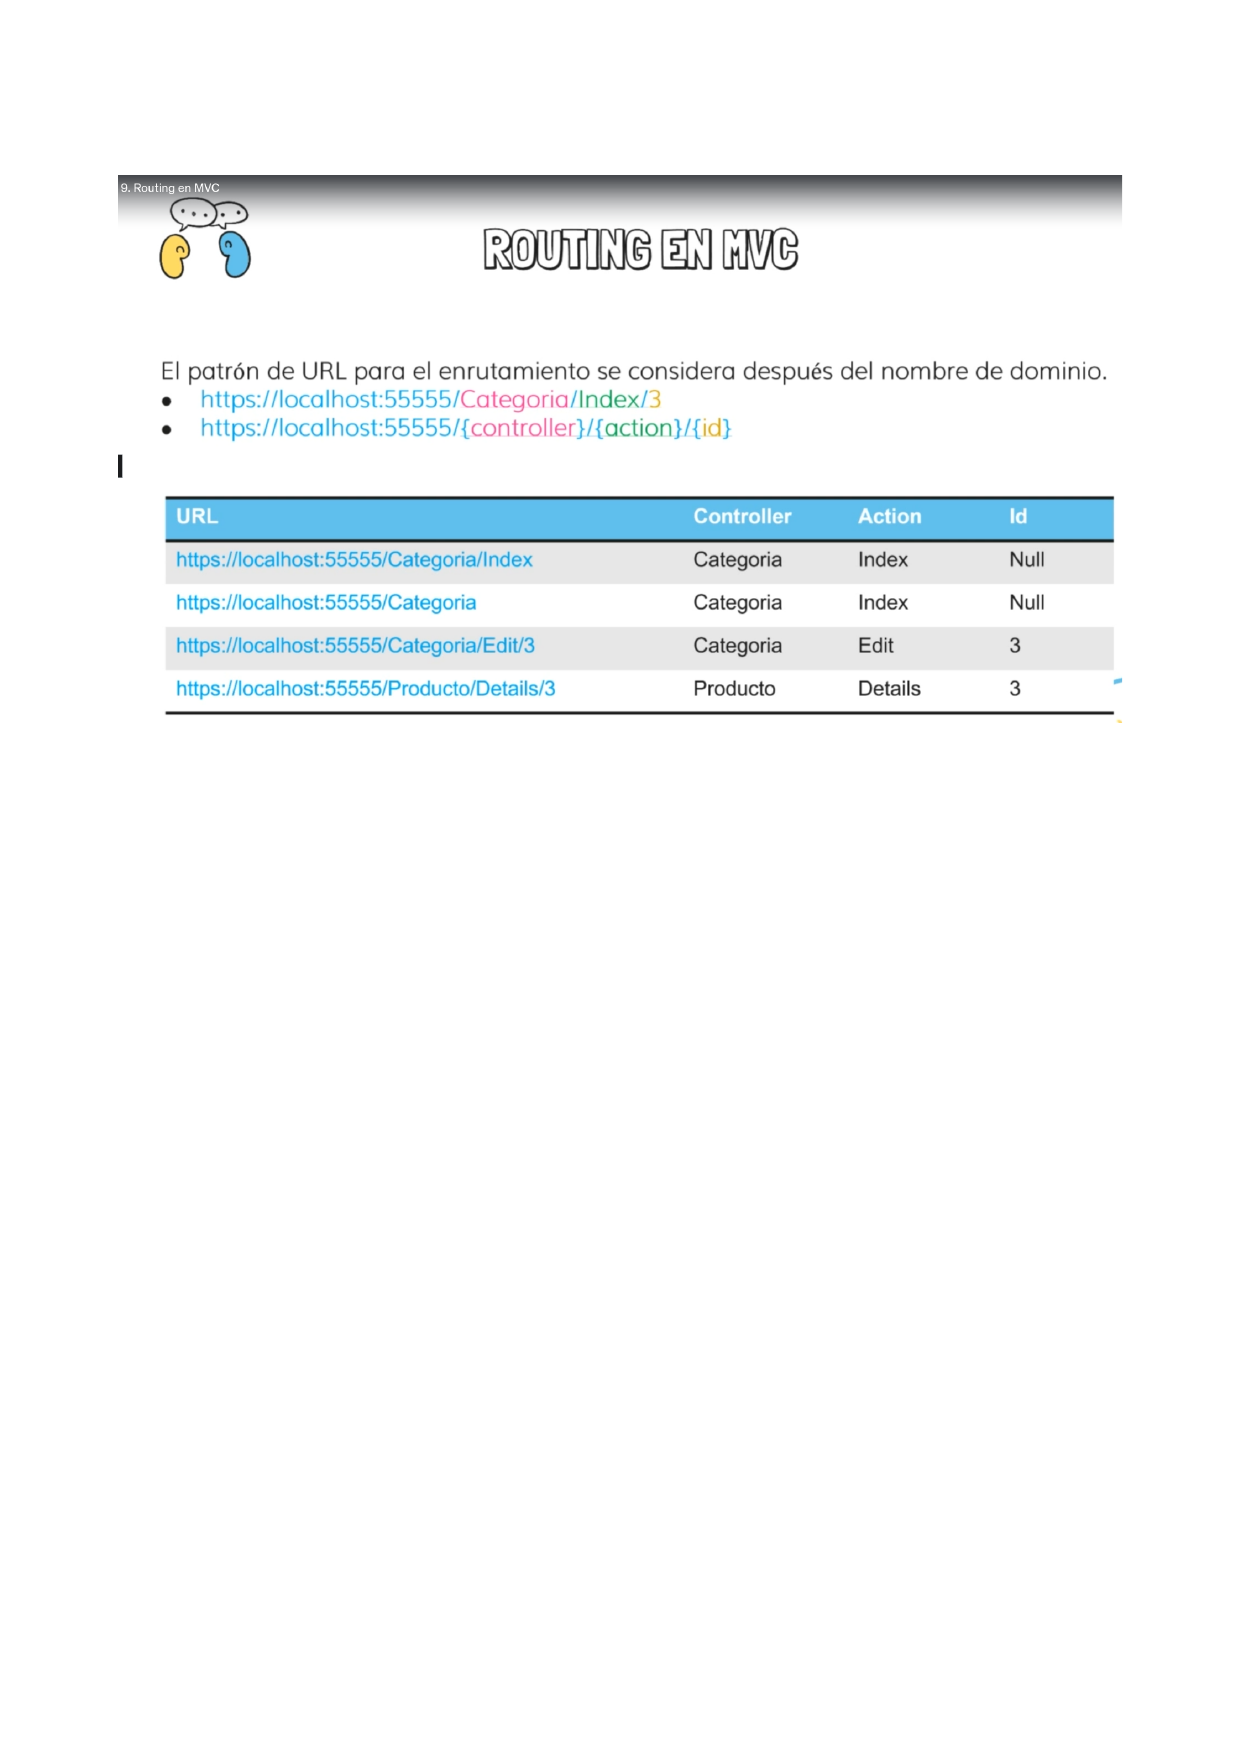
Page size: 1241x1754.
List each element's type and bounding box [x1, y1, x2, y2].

picture [118, 175, 1123, 723]
